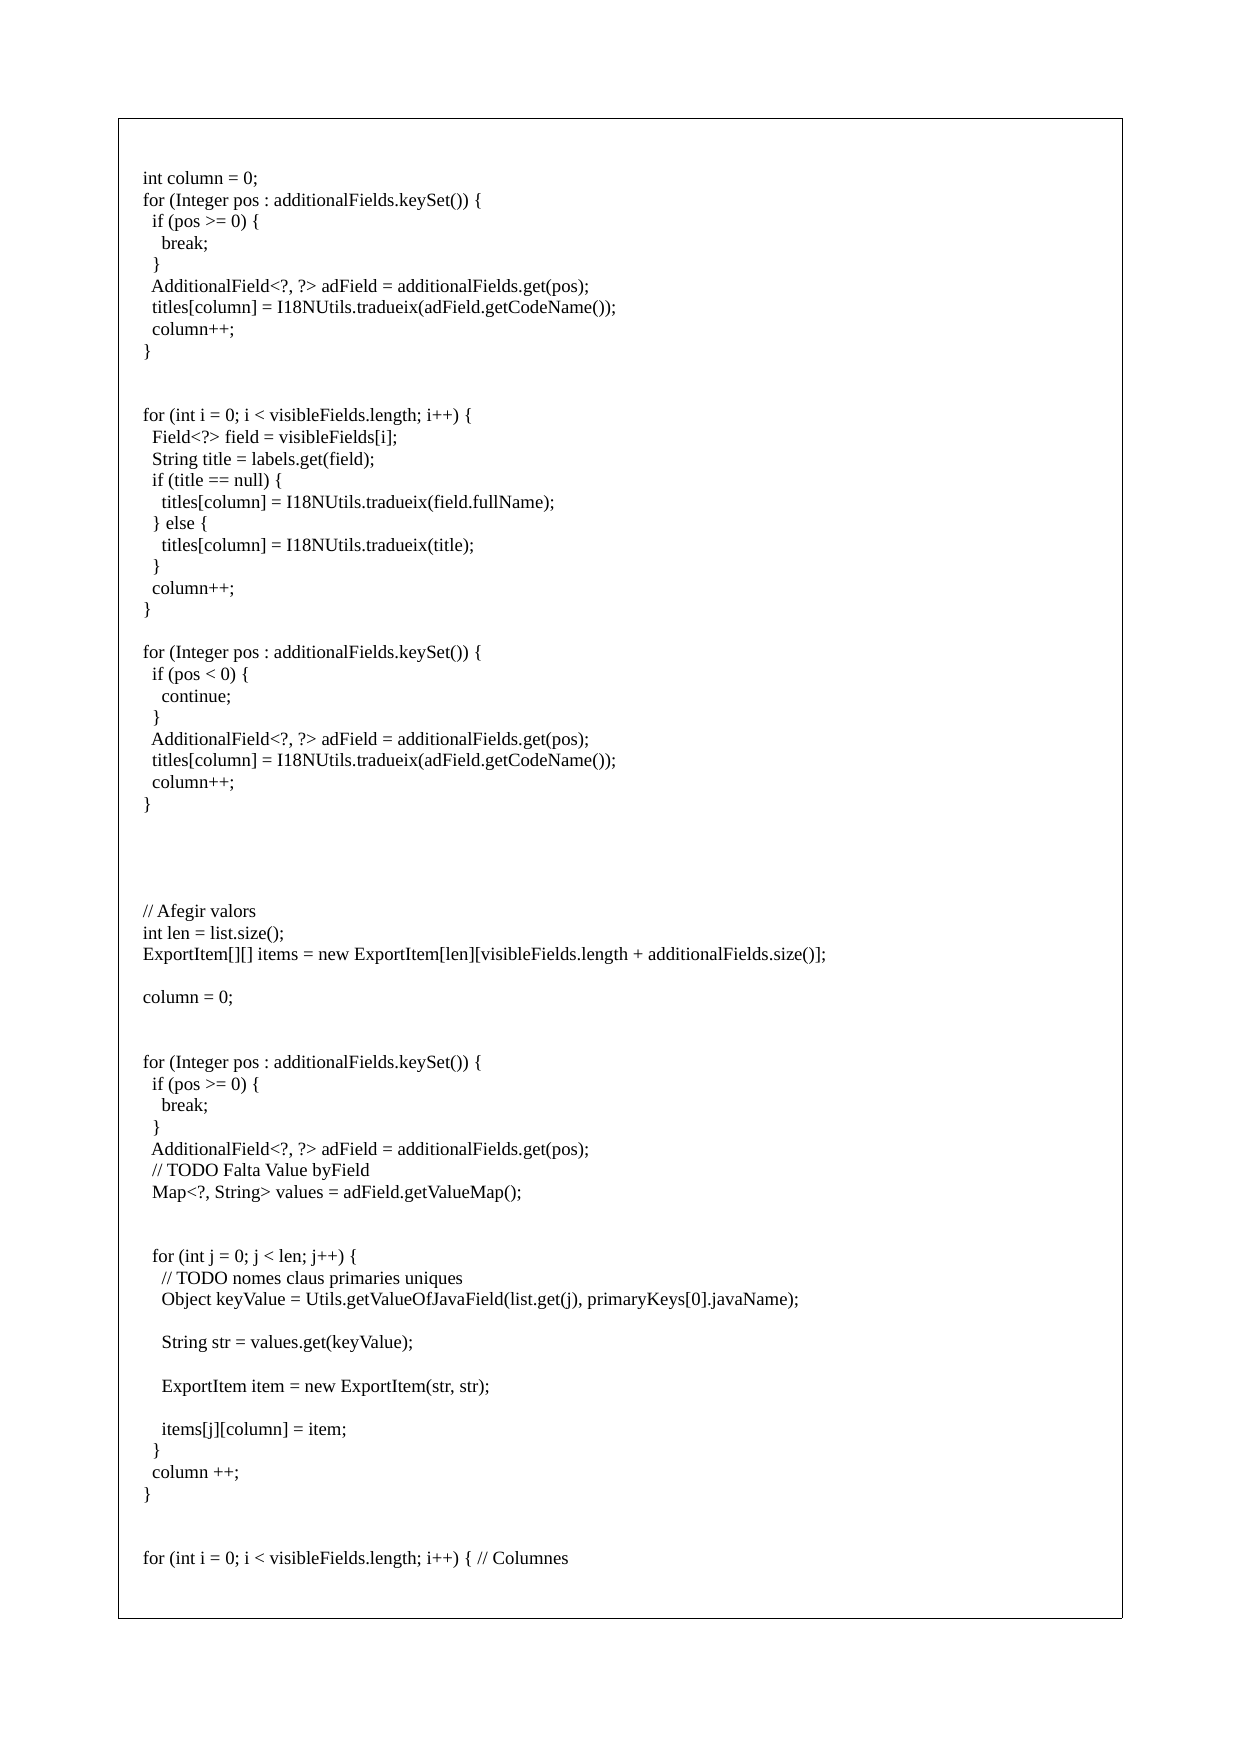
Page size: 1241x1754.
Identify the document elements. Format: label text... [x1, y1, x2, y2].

table_header int column = 0; for (Integer pos : additionalFields.keySet()) { if (pos >= 0) { break; } AdditionalField<?, ?> adField = additionalFields.get(pos); titles[column] = I18NUtils.tradueix(adField.getCodeName()); column++; } for (int i = 0; i < visibleFields.length; i++) { Field<?> field = visibleFields[i]; String title = labels.get(field); if (title == null) { titles[column] = I18NUtils.tradueix(field.fullName); } else { titles[column] = I18NUtils.tradueix(title); } column++; } for (Integer pos : additionalFields.keySet()) { if (pos < 0) { continue; } AdditionalField<?, ?> adField = additionalFields.get(pos); titles[column] = I18NUtils.tradueix(adField.getCodeName()); column++; } // Afegir valors int len = list.size(); ExportItem[][] items = new ExportItem[len][visibleFields.length + additionalFields.size()]; column = 0; for (Integer pos : additionalFields.keySet()) { if (pos >= 0) { break; } AdditionalField<?, ?> adField = additionalFields.get(pos); // TODO Falta Value byField Map<?, String> values = adField.getValueMap(); for (int j = 0; j < len; j++) { // TODO nomes claus primaries uniques Object keyValue = Utils.getValueOfJavaField(list.get(j), primaryKeys[0].javaName); String str = values.get(keyValue); ExportItem item = new ExportItem(str, str); items[j][column] = item; } column ++; } for (int i = 0; i < visibleFields.length; i++) { // Columnes [119, 119, 1122, 1617]
